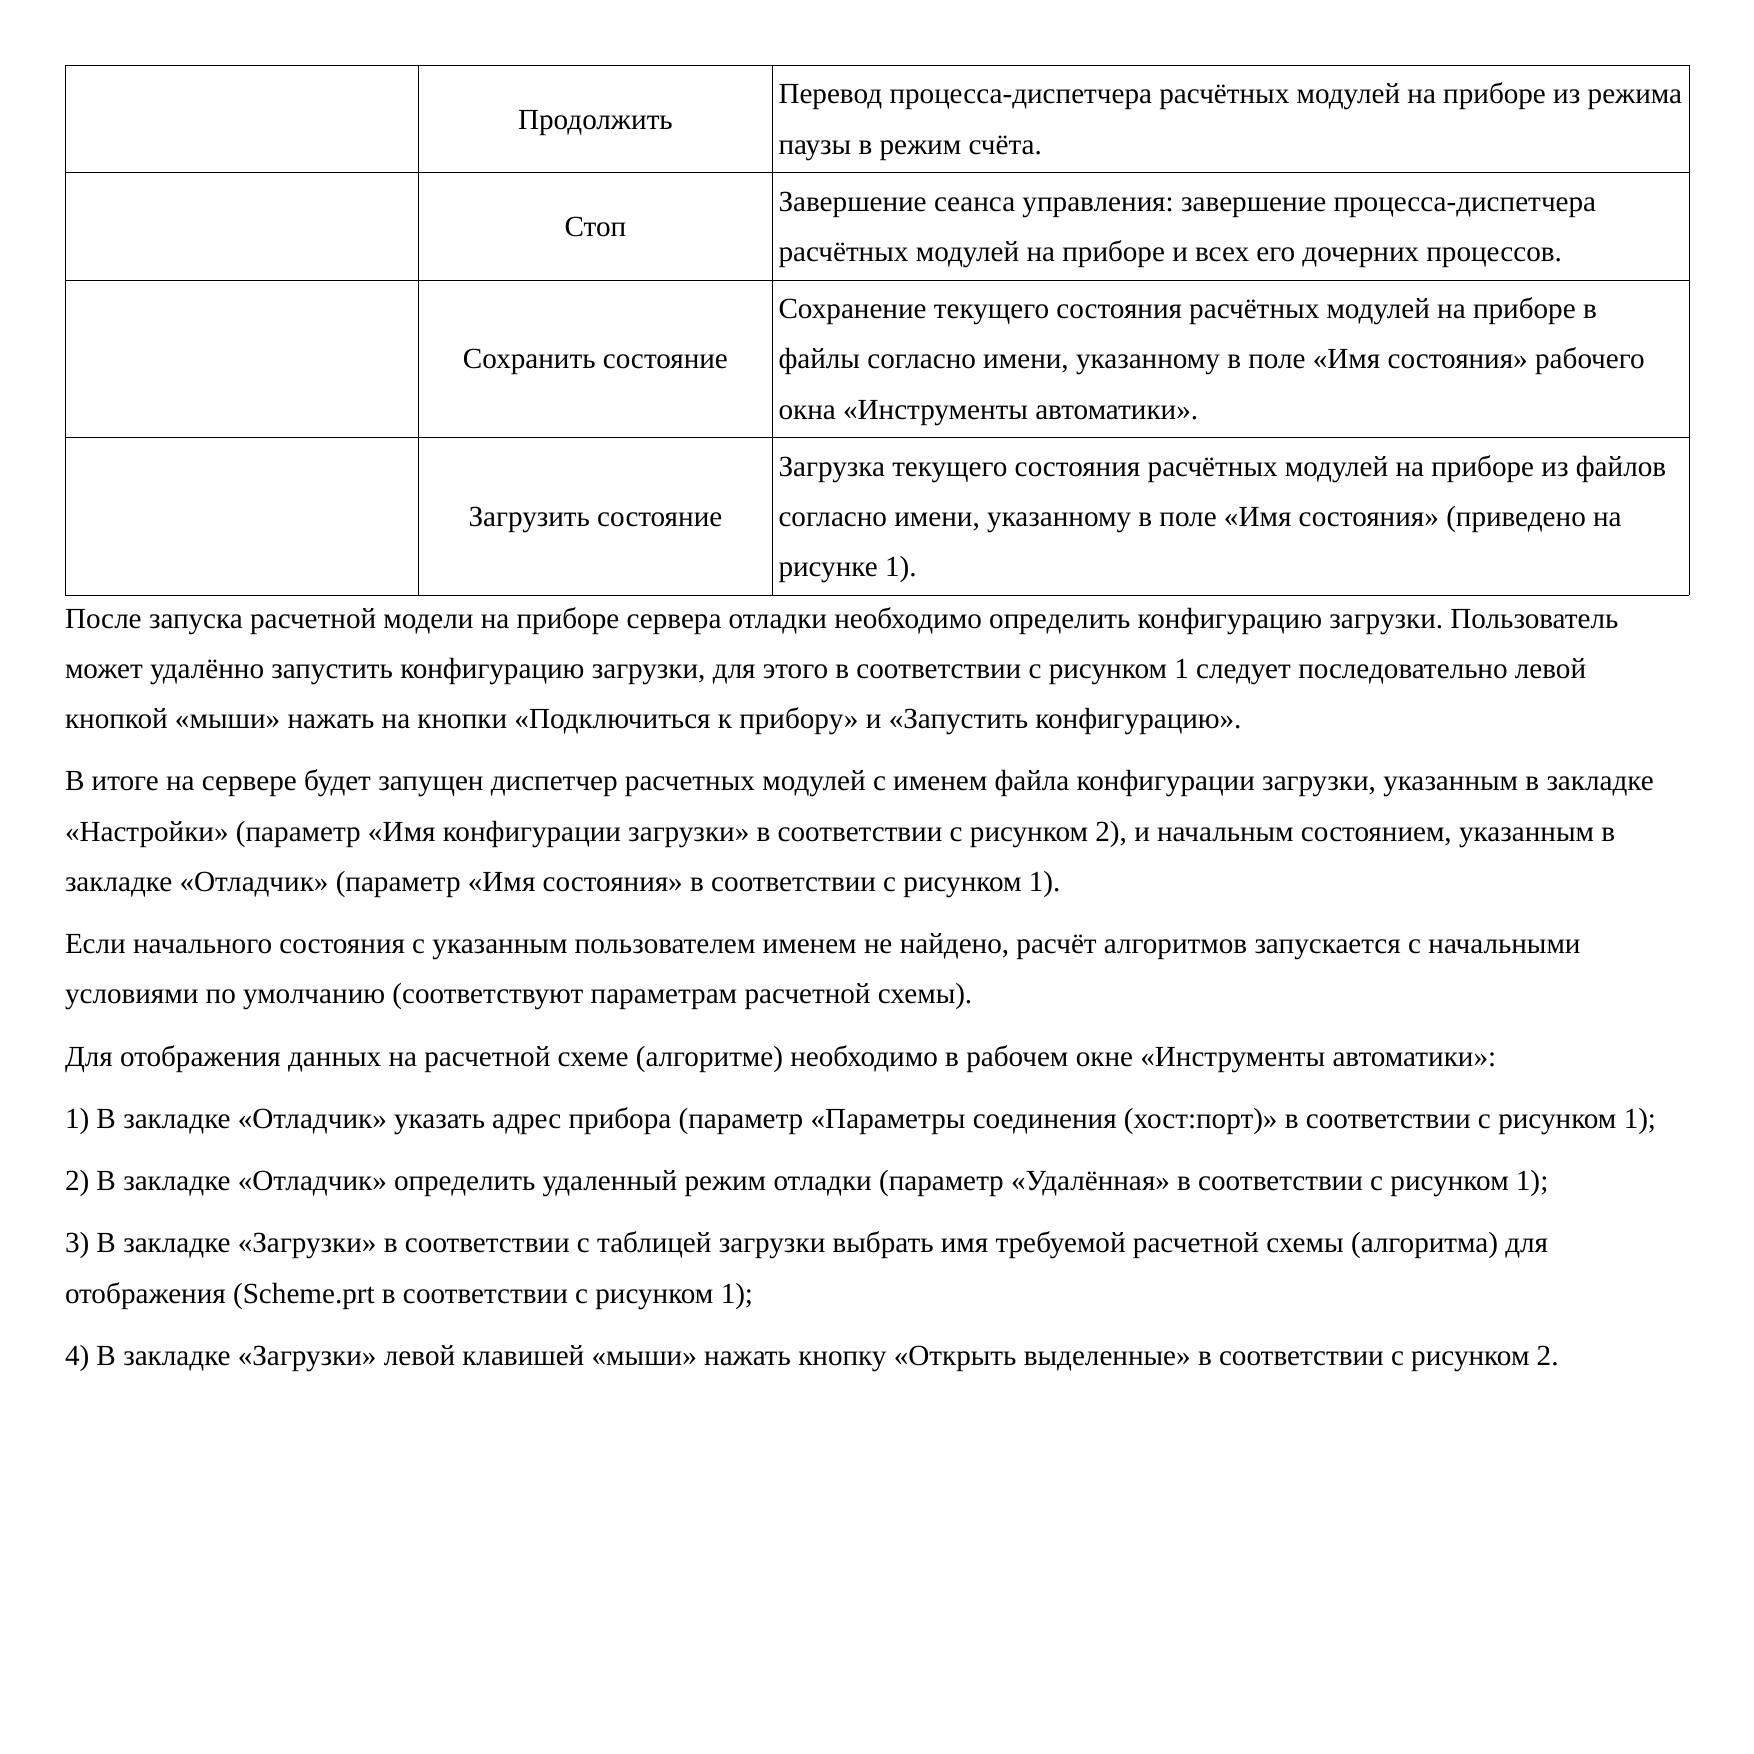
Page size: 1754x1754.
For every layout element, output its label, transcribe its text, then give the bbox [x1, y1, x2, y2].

table_cell Загрузка текущего состояния расчётных модулей на приборе из файлов согласно имени, указанному в поле «Имя состояния» (приведено на рисунке 1). [773, 438, 1689, 595]
table_cell [66, 173, 418, 279]
table_cell [66, 438, 418, 595]
table_cell [66, 281, 418, 437]
table_cell Загрузить состояние [419, 438, 772, 595]
table_cell Сохранение текущего состояния расчётных модулей на приборе в файлы согласно имени, указанному в поле «Имя состояния» рабочего окна «Инструменты автоматики». [773, 281, 1689, 437]
table_cell Перевод процесса-диспетчера расчётных модулей на приборе из режима паузы в режим счёта. [773, 66, 1689, 172]
table_cell Продолжить [419, 66, 772, 172]
table_cell Стоп [419, 173, 772, 279]
table_cell Завершение сеанса управления: завершение процесса-диспетчера расчётных модулей на приборе и всех его дочерних процессов. [773, 173, 1689, 279]
table_cell [66, 66, 418, 172]
table_cell Для управления расчётным процессом в приборе пользователь может воспользоваться кнопками управления процессом в закладке «Отладка» рабочего окна «Инструменты автоматики», показаны на рисунке 1. Рисунок 1 Расшифровка действий, выполняемых при нажатии различных кнопок управления приведена в таблице 1. Таблица 1 После запуска расчетной модели на приборе сервера отладки необходимо определить конфигурацию загрузки. Пользователь может удалённо запустить конфигурацию загрузки, для этого в соответствии с рисунком 1 следует последовательно левой кнопкой «мыши» нажать на кнопки «Подключиться к прибору» и «Запустить конфигурацию». В итоге на сервере будет запущен диспетчер расчетных модулей с именем файла конфигурации загрузки, указанным в закладке «Настройки» (параметр «Имя конфигурации загрузки» в соответствии с рисунком 2), и начальным состоянием, указанным в закладке «Отладчик» (параметр «Имя состояния» в соответствии с рисунком 1). Если начального состояния с указанным пользователем именем не найдено, расчёт алгоритмов запускается с начальными условиями по умолчанию (соответствуют параметрам расчетной схемы). Для отображения данных на расчетной схеме (алгоритме) необходимо в рабочем окне «Инструменты автоматики»: 1) В закладке «Отладчик» указать адрес прибора (параметр «Параметры соединения (хост:порт)» в соответствии с рисунком 1); 2) В закладке «Отладчик» определить удаленный режим отладки (параметр «Удалённая» в соответствии с рисунком 1); 3) В закладке «Загрузки» в соответствии с таблицей загрузки выбрать имя требуемой расчетной схемы (алгоритма) для отображения (Scheme.prt в соответствии с рисунком 1); 4) В закладке «Загрузки» левой клавишей «мыши» нажать кнопку «Открыть выделенные» в соответствии с рисунком 2. Рисунок 2 5) Запустить проект на счёт нажатием кнопки «Пуск» в главной панели инструментов или нажатием клавиши F9. На схеме будут отображаться значения параметров, которые в данный момент существуют в приборе. В процессе отладки расчетной модели на приборе пользователь может изменять значения параметров блоков, входных и выходных сигналов и т.п. Например, предусмотрим учёт изменения параметров блока «Выход алгоритма». Для этого следует: двойным нажатием левой клавиши «мыши» в рабочем окне проекта на изображении соответствующего блока вызвать рабочее окно изменения свойств; перейти в закладку «Свойства»; выбрать значение «Да» параметра «Транслировать в исполнительную систему». На рисунке 3 представлено рабочее окно «Свойства» блока «Выход алгоритма» с именем ALG10. Рисунок 3 В этом случае значение на входе блока будет передаваться в исполнительную систему в постоянном режиме. Опция полезна для задания тестовых значений сигналов (например, для трансляции в исполнительную систему значений от расчетной модели). Для того, чтобы расчетная схема в SimInTech (ПК МВТУ-4) считала самостоятельно, в рабочем окне «Параметры расчёта» необходимо выбрать значение «Да» для параметра «Транслировать только входы и выходы» (показано на рисунке 4). Рисунок 4 В проектах пользователь может вместо блоков «Запись сигналов» и «Выход алгоритма» использовать блоки «Входной контакт s3» и «Выходной контакт s3», которые расположены в закладке «Источники» главного рабочего окна SimInTech (ПК МВТУ-4). Блоки «Входной контакт s3» и «Выходной контакт s3» позволяют задавать: входные и выходные сигналы расчетной модели (алгоритма) без привязки к базе сигналов проекта; сигналы нужной размерности и типа даже в случае, если такие сигналы отсутствуют в базе сигналов. Актуально при определении привязок к аппаратуре. Блок «Входной контакт s3» в своих свойствах имеет уникальный параметр «Значение по умолчанию», который пользователь может изменять в процессе расчёта. При этом значение параметра будет автоматически изменять значение сигнала в исполняемой среде, который задаётся блоком. Для изменения значения параметра необходимо: двойным нажатием левой клавиши «мыши» на изображении блока «Входной контакт s3»в рабочем окне проекта вызвать рабочее окно изменения свойств; перейти в закладку «Свойства»; задать значение параметра «Значение по умолчанию». Рабочее окно «Свойства: …» изменения свойств блока с именем Constr_source5 приведено на рисунке 5. Рисунок 5 Не все свойства блоков при изменении во время расчёта передаются в исполняемую систему в силу того, что изменения некоторых свойств блоков приводят к изменению топологии расчетной модели (алгоритма). Для того чтобы сохранить результаты отладки или локального моделирования можно воспользоваться несколькими способами: 1. Сохранение данных окон просмотра и графиков в единый файл результатов. Нажать кнопку «Инспектор параметров» в главной панели инструментов ПК SimInTech. На схеме выделить нужную линию связи. Выбрать в окне инспектора параметров нужный параметр (Значение (Y)). В окне инспектора параметров нажать кнопку «Создать график». Произвести моделирование (локальное или удалённое). В главной панели инструментов нажать кнопку «Менеджер данных» и в окне менеджера данных нажать кнопку «Сохранить конфигурацию», при этом указав в окне сохранения тип файла «Файлы с сохранёнными данными». Остановить моделирование, сохранить схему. При повторной загрузке в окне менеджера данных можно нажать на кнопку «Загрузить конфигурацию», при этом указав в окне сохранения тип файла «Файлы с сохранёнными данными» и выбрать ранее сохранённый файл с данными. При этом восстановится состояние графиков и окон просмотра на момент сохранения результатов моделирования. 2. Сохранение данных в файл таблицы или графический файл из окна графика Создайте график путём установки блока на схеме или согласно описанию выше. Нажмите по графику правой кнопкой мыши и выберите «Экспорт в файл» для сохранения результатов в графический файл или «Экспорт в текстовый файл» для сохранения данных графика в виде текстового файла в формате ASCII. 3. Создание объекта в менеджере данных для сохранения результатов сразу в таблицу в файле. Откройте окно менеджера данных, создайте там новую категорию путём нажатия кнопки «Добавить категорию». Выделите категорию и нажмите в окне менеджера данных кнопку «Архивация в файл». Перетащите параметр методом Drag&Drop из списка параметров в окне инспектора параметров в добавленный в менеджере данных объект «Архивация в файл». Щелкните двойным щелчком по добавленному объекту «Архивация в файл» и укажите там имя файла в который будет записываться таблица. [59, 59, 1695, 1383]
table_cell Сохранить состояние [419, 281, 772, 437]
